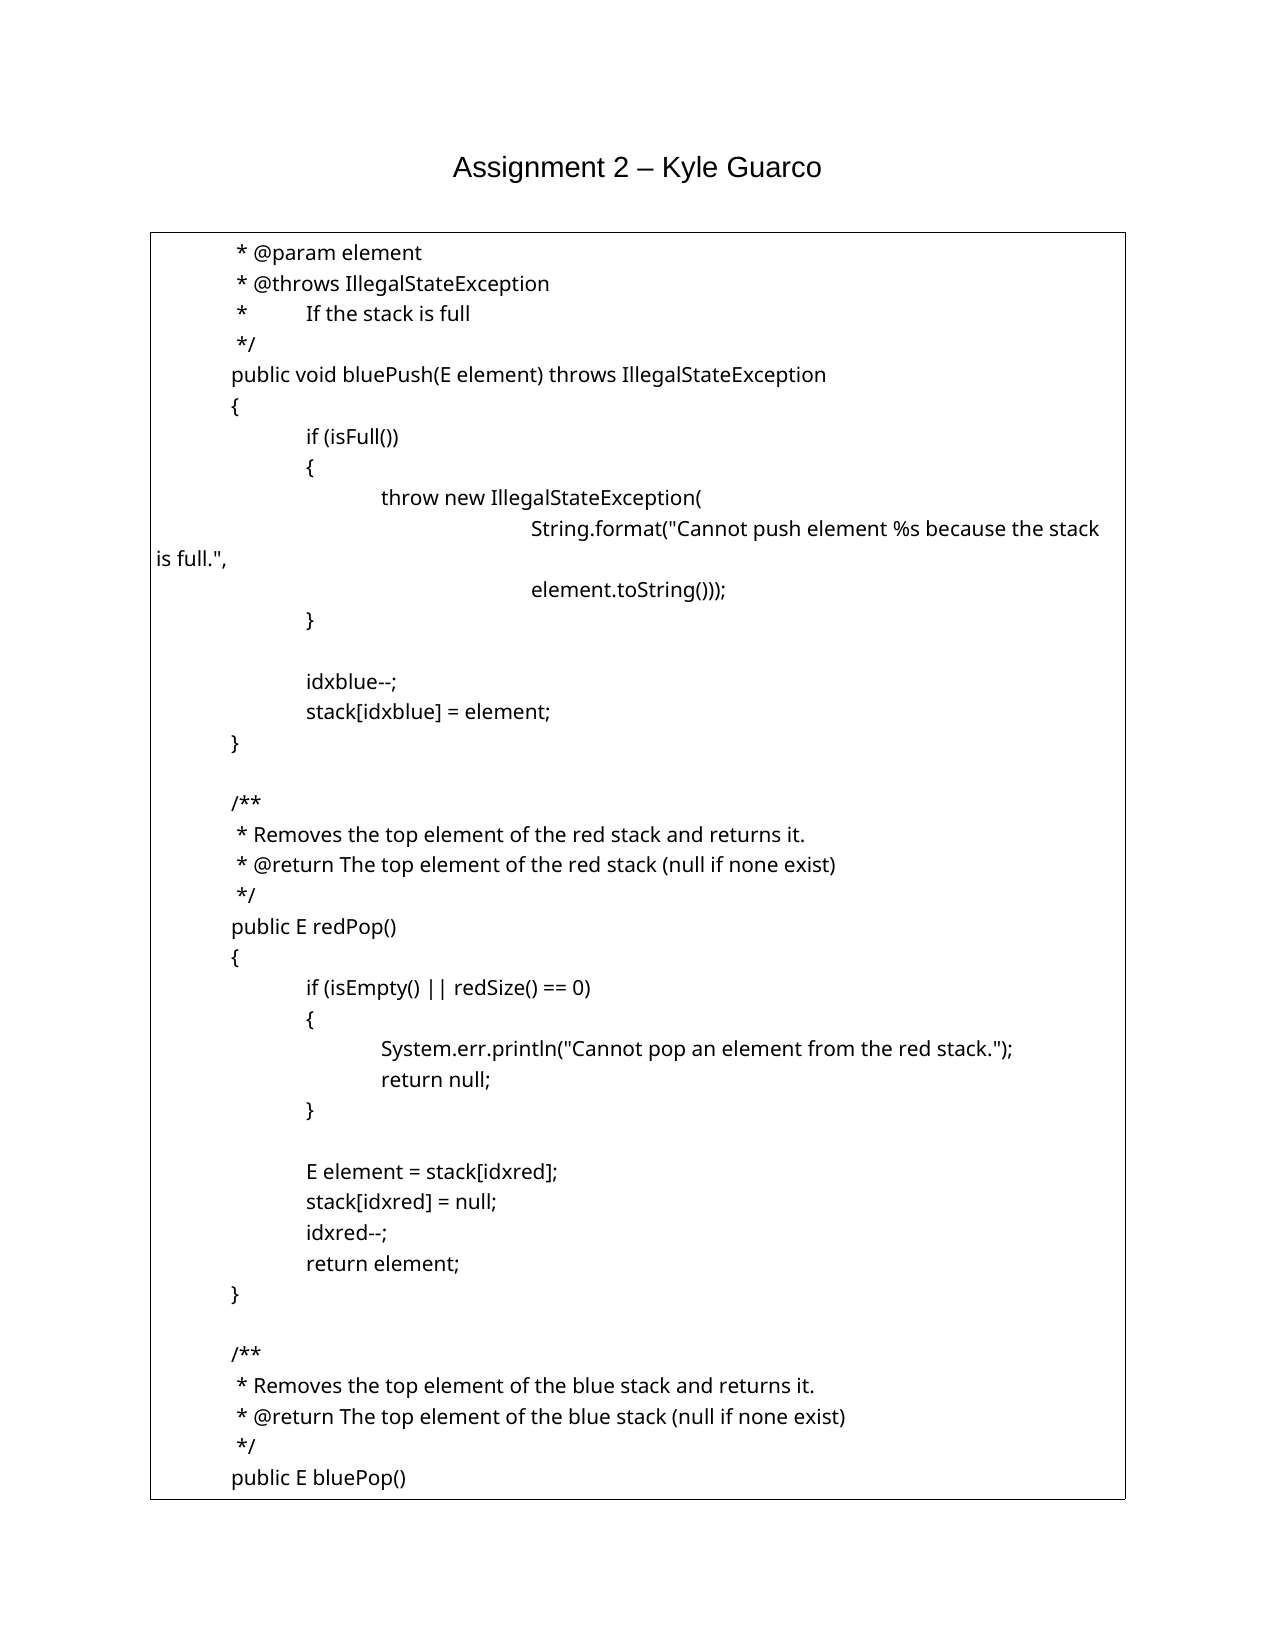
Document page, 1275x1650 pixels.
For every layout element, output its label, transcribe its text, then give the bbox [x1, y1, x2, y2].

table_cell * @param element * @throws IllegalStateException * If the stack is full */ public void bluePush(E element) throws IllegalStateException { if (isFull()) { throw new IllegalStateException( String.format("Cannot push element %s because the stack is full.", element.toString())); } idxblue--; stack[idxblue] = element; } /** * Removes the top element of the red stack and returns it. * @return The top element of the red stack (null if none exist) */ public E redPop() { if (isEmpty() || redSize() == 0) { System.err.println("Cannot pop an element from the red stack."); return null; } E element = stack[idxred]; stack[idxred] = null; idxred--; return element; } /** * Removes the top element of the blue stack and returns it. * @return The top element of the blue stack (null if none exist) */ public E bluePop() [151, 233, 1125, 1499]
